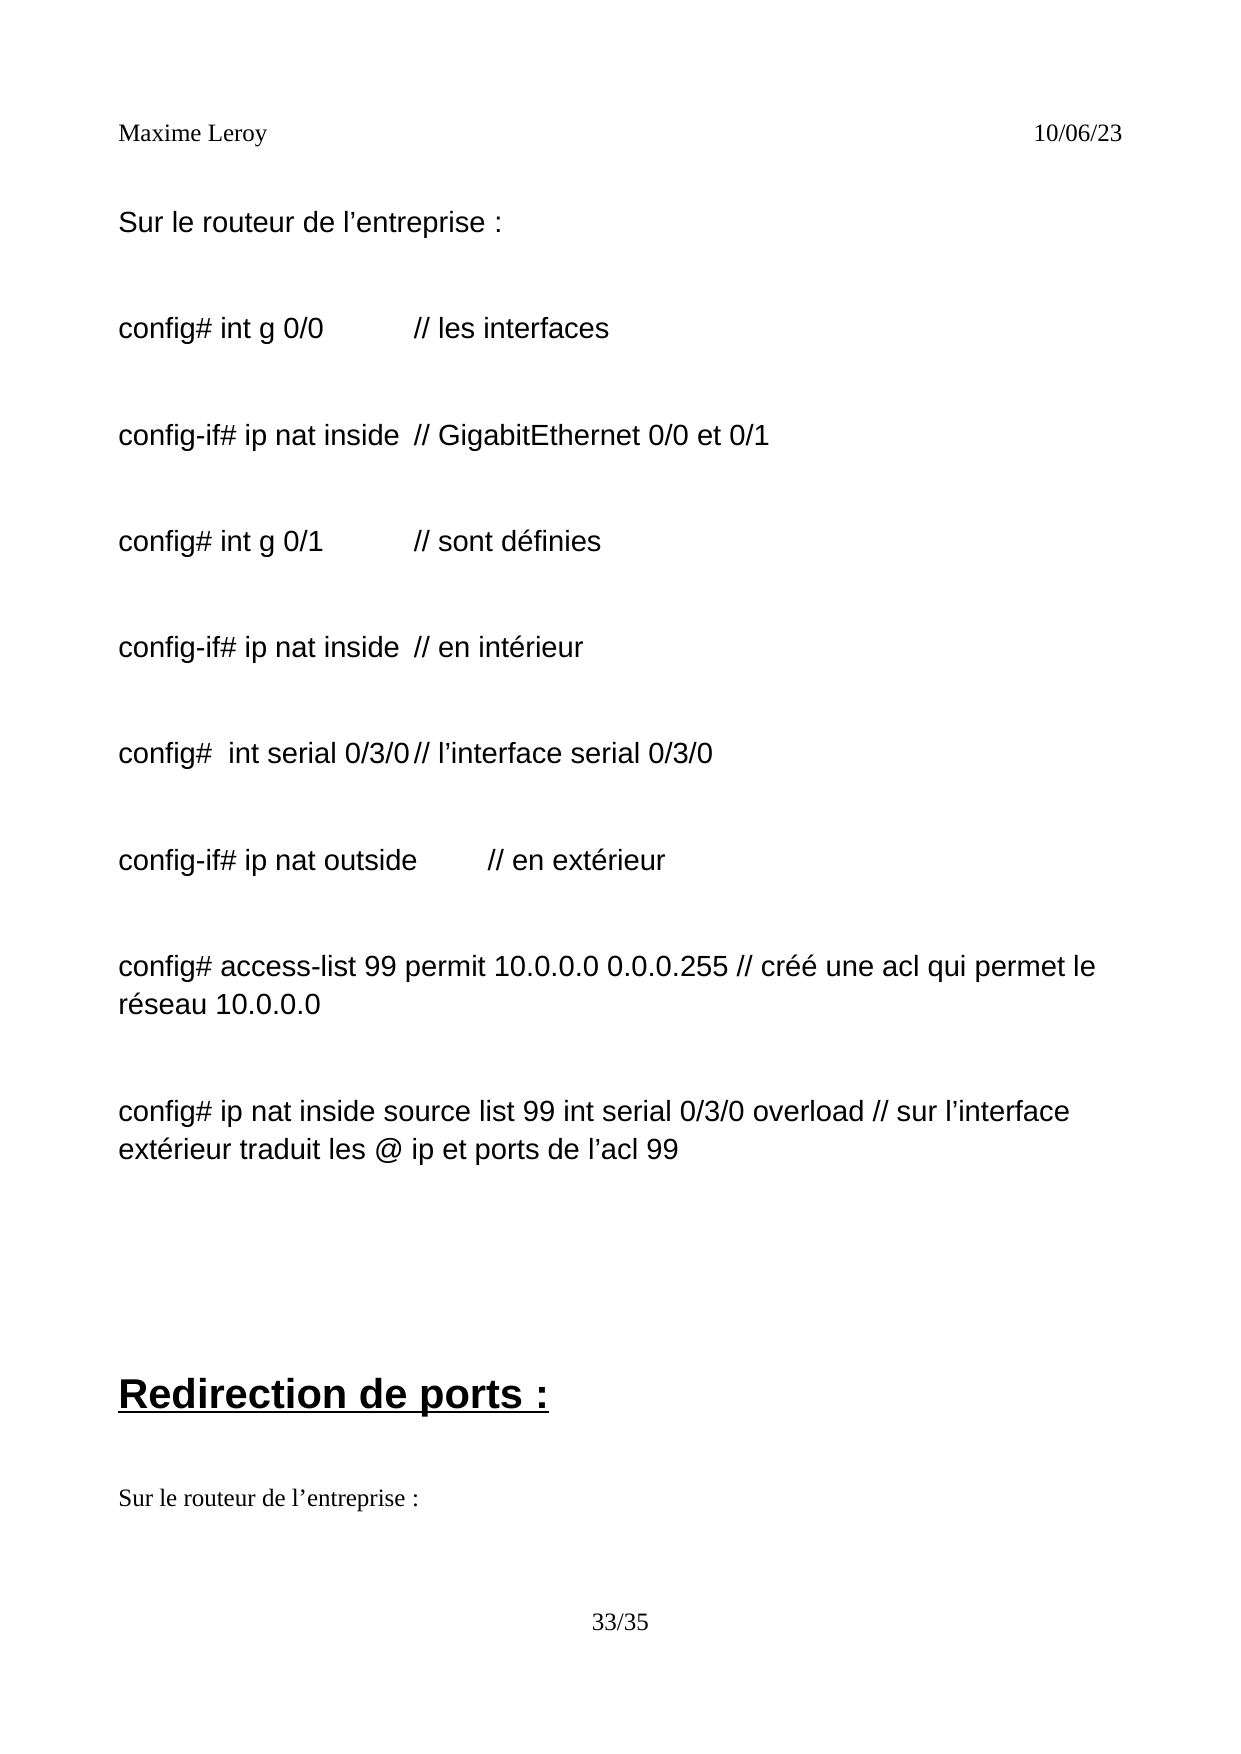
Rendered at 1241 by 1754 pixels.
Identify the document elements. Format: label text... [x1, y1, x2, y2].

text Sur le routeur de l’entreprise : [118, 205, 1122, 239]
text config-if# ip nat inside // GigabitEthernet 0/0 et 0/1 [118, 418, 1122, 451]
text Sur le routeur de l’entreprise : [118, 1483, 1122, 1512]
text config-if# ip nat inside // en intérieur [118, 630, 1122, 664]
text config# int g 0/1 // sont définies [118, 524, 1122, 557]
text config# int serial 0/3/0 // l’interface serial 0/3/0 [118, 736, 1122, 770]
subtitle Redirection de ports : [118, 1370, 1122, 1418]
text config# int g 0/0 // les interfaces [118, 311, 1122, 345]
text config-if# ip nat outside // en extérieur [118, 843, 1122, 876]
text config# access-list 99 permit 10.0.0.0 0.0.0.255 // créé une acl qui permet le réseau 10.0.0.0 [118, 949, 1122, 1021]
text config# ip nat inside source list 99 int serial 0/3/0 overload // sur l’interface extérieur traduit les @ ip et ports de l’acl 99 [118, 1094, 1122, 1166]
